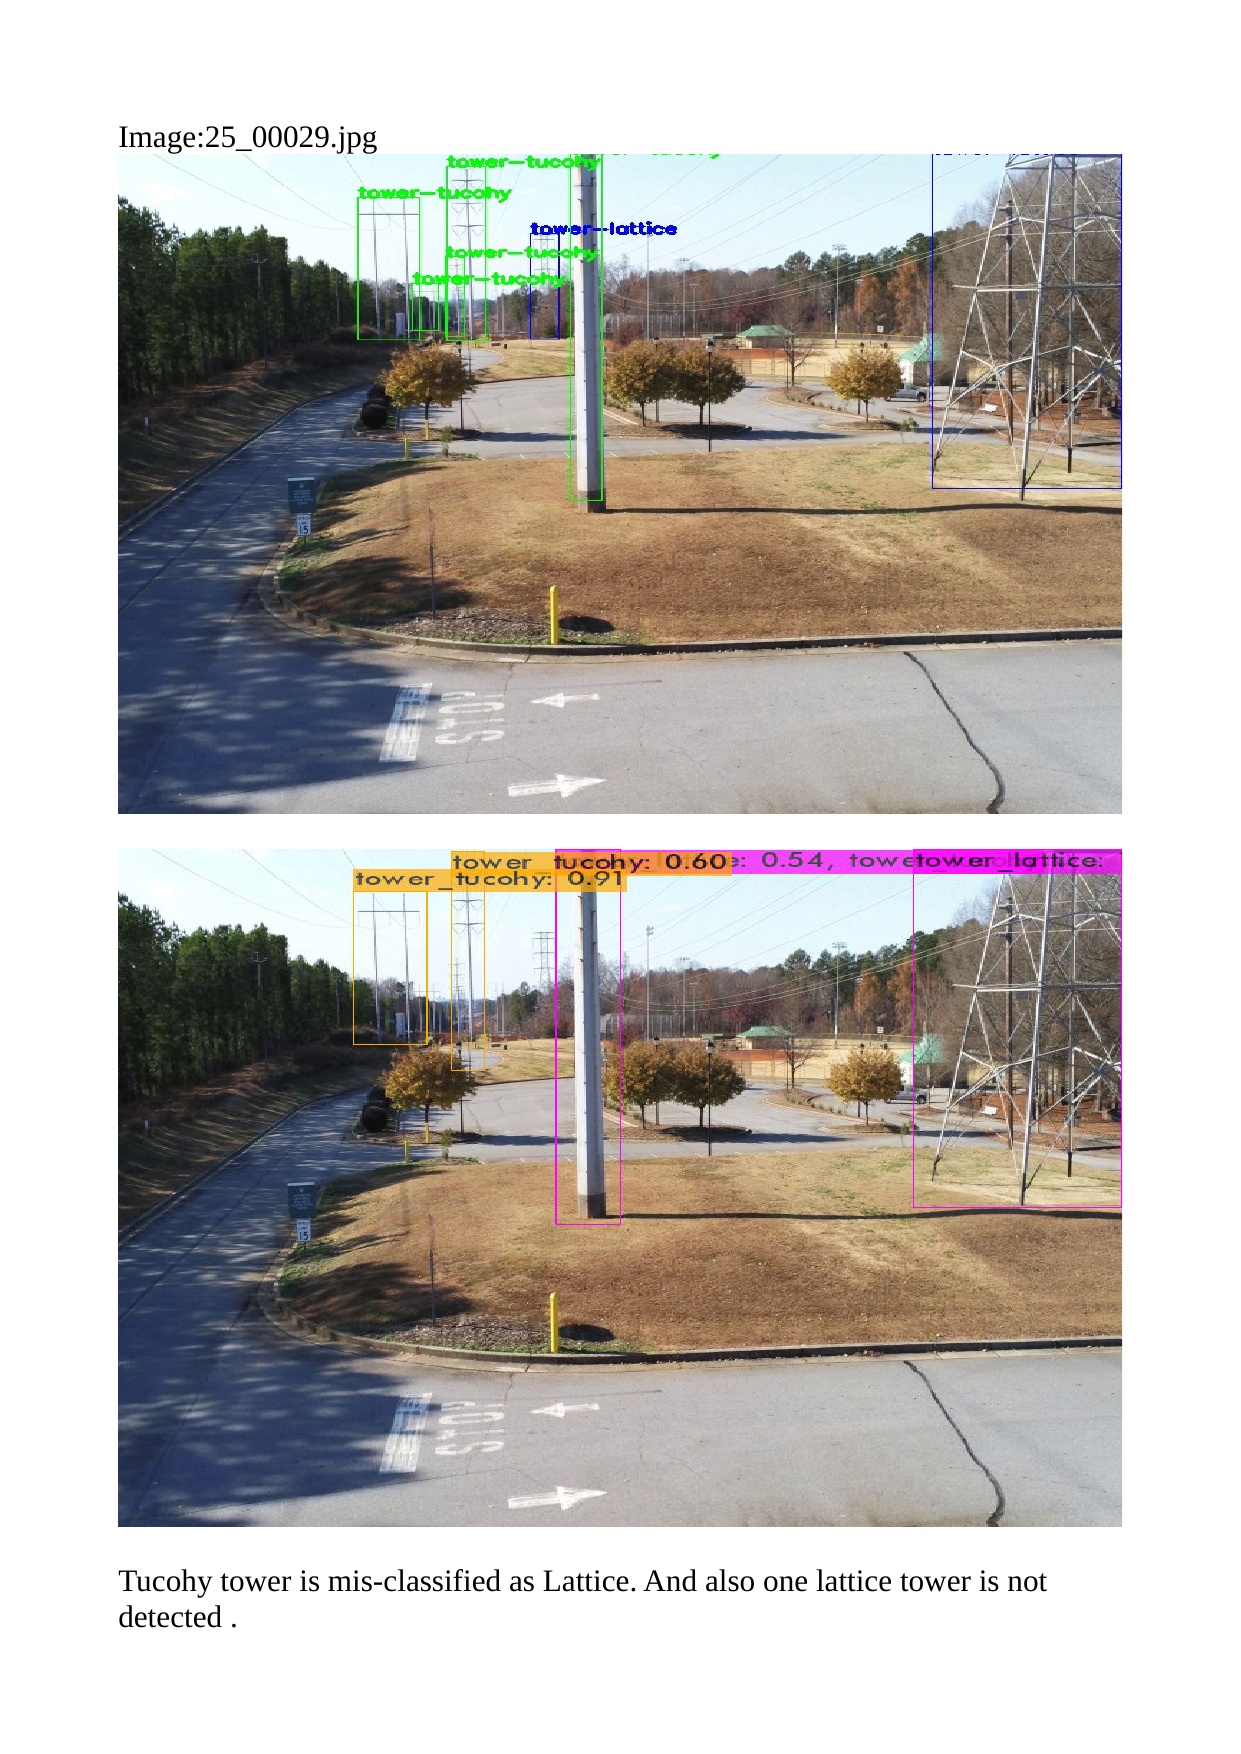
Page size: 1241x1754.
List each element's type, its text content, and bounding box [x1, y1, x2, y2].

text Image:25_00029.jpg [118, 118, 1122, 154]
picture [118, 154, 1123, 814]
picture [118, 849, 1123, 1527]
text Tucohy tower is mis-classified as Lattice. And also one lattice tower is not detected . [118, 1562, 1122, 1634]
